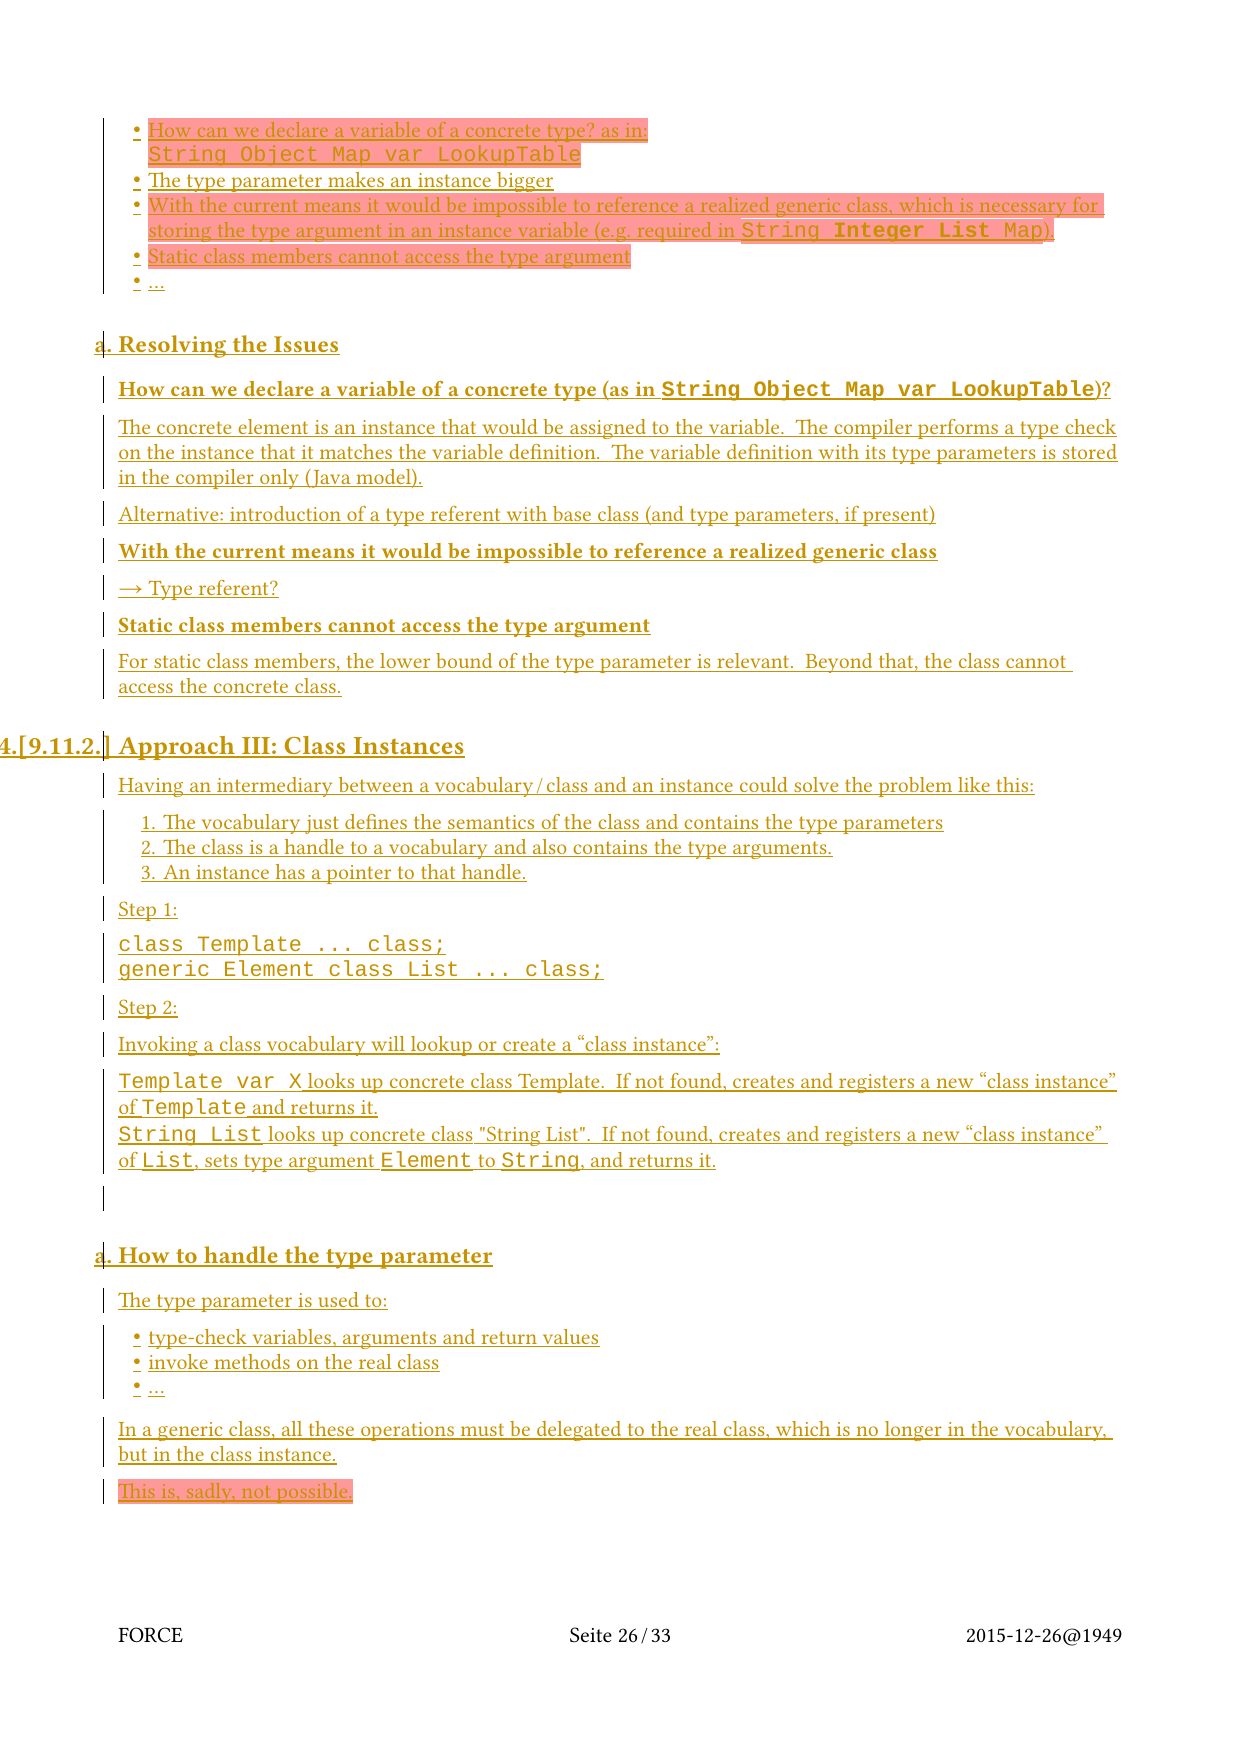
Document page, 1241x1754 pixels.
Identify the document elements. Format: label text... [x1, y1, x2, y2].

list The vocabulary just defines the semantics of the class and contains the type parameters [156, 810, 1122, 834]
text Invoking a class vocabulary will lookup or create a “class instance”: [118, 1032, 1122, 1057]
text Having an intermediary between a vocabulary / class and an instance could solve the problem like this: [118, 773, 1122, 798]
subtitle Resolving the Issues [118, 331, 1122, 358]
text The concrete element is an instance that would be assigned to the variable. The compiler performs a type check on the instance that it matches the variable definition. The variable definition with its type parameters is stored in the compiler only (Java model). [118, 415, 1122, 489]
text Alternative: introduction of a type referent with base class (and type parameters, if present) [118, 501, 1122, 526]
text With the current means it would be impossible to reference a realized generic class [118, 538, 1122, 563]
text How can we declare a variable of a concrete type (as in String Object Map var LookupTable)? [118, 376, 1122, 403]
list The class is a handle to a vocabulary and also contains the type arguments. [156, 834, 1122, 859]
list The type parameter makes an instance bigger [133, 168, 1122, 193]
text For static class members, the lower bound of the type parameter is relevant. Beyond that, the class cannot access the concrete class. [118, 649, 1122, 699]
text → Type referent? [118, 575, 1122, 600]
text This is, sadly, not possible. [118, 1479, 1122, 1504]
list How can we declare a variable of a concrete type? as in: String Object Map var LookupTable [133, 118, 1122, 168]
list invoke methods on the real class [133, 1349, 1122, 1374]
text Step 1: [118, 896, 1122, 921]
text Step 2: [118, 995, 1122, 1020]
subtitle Approach III: Class Instances [118, 731, 1122, 761]
list … [133, 269, 1122, 293]
list … [133, 1374, 1122, 1399]
text In a generic class, all these operations must be delegated to the real class, which is no longer in the vocabulary, but in the class instance. [118, 1417, 1122, 1467]
list An instance has a pointer to that handle. [156, 859, 1122, 884]
text The type parameter is used to: [118, 1288, 1122, 1312]
text Template var X looks up concrete class Template. If not found, creates and registers a new “class instance” of Template and returns it. String List looks up concrete class "String List". If not found, creates and registers a new “class instance” of List, sets type argument Element to String, and returns it. [118, 1069, 1122, 1174]
text class Template ... class; generic Element class List ... class; [118, 933, 1122, 983]
list Static class members cannot access the type argument [133, 244, 1122, 269]
subtitle How to handle the type parameter [118, 1242, 1122, 1269]
list With the current means it would be impossible to reference a realized generic class, which is necessary for storing the type argument in an instance variable (e. g. required in String Integer List Map). [133, 193, 1122, 244]
text Static class members cannot access the type argument [118, 612, 1122, 637]
list type-check variables, arguments and return values [133, 1324, 1122, 1349]
